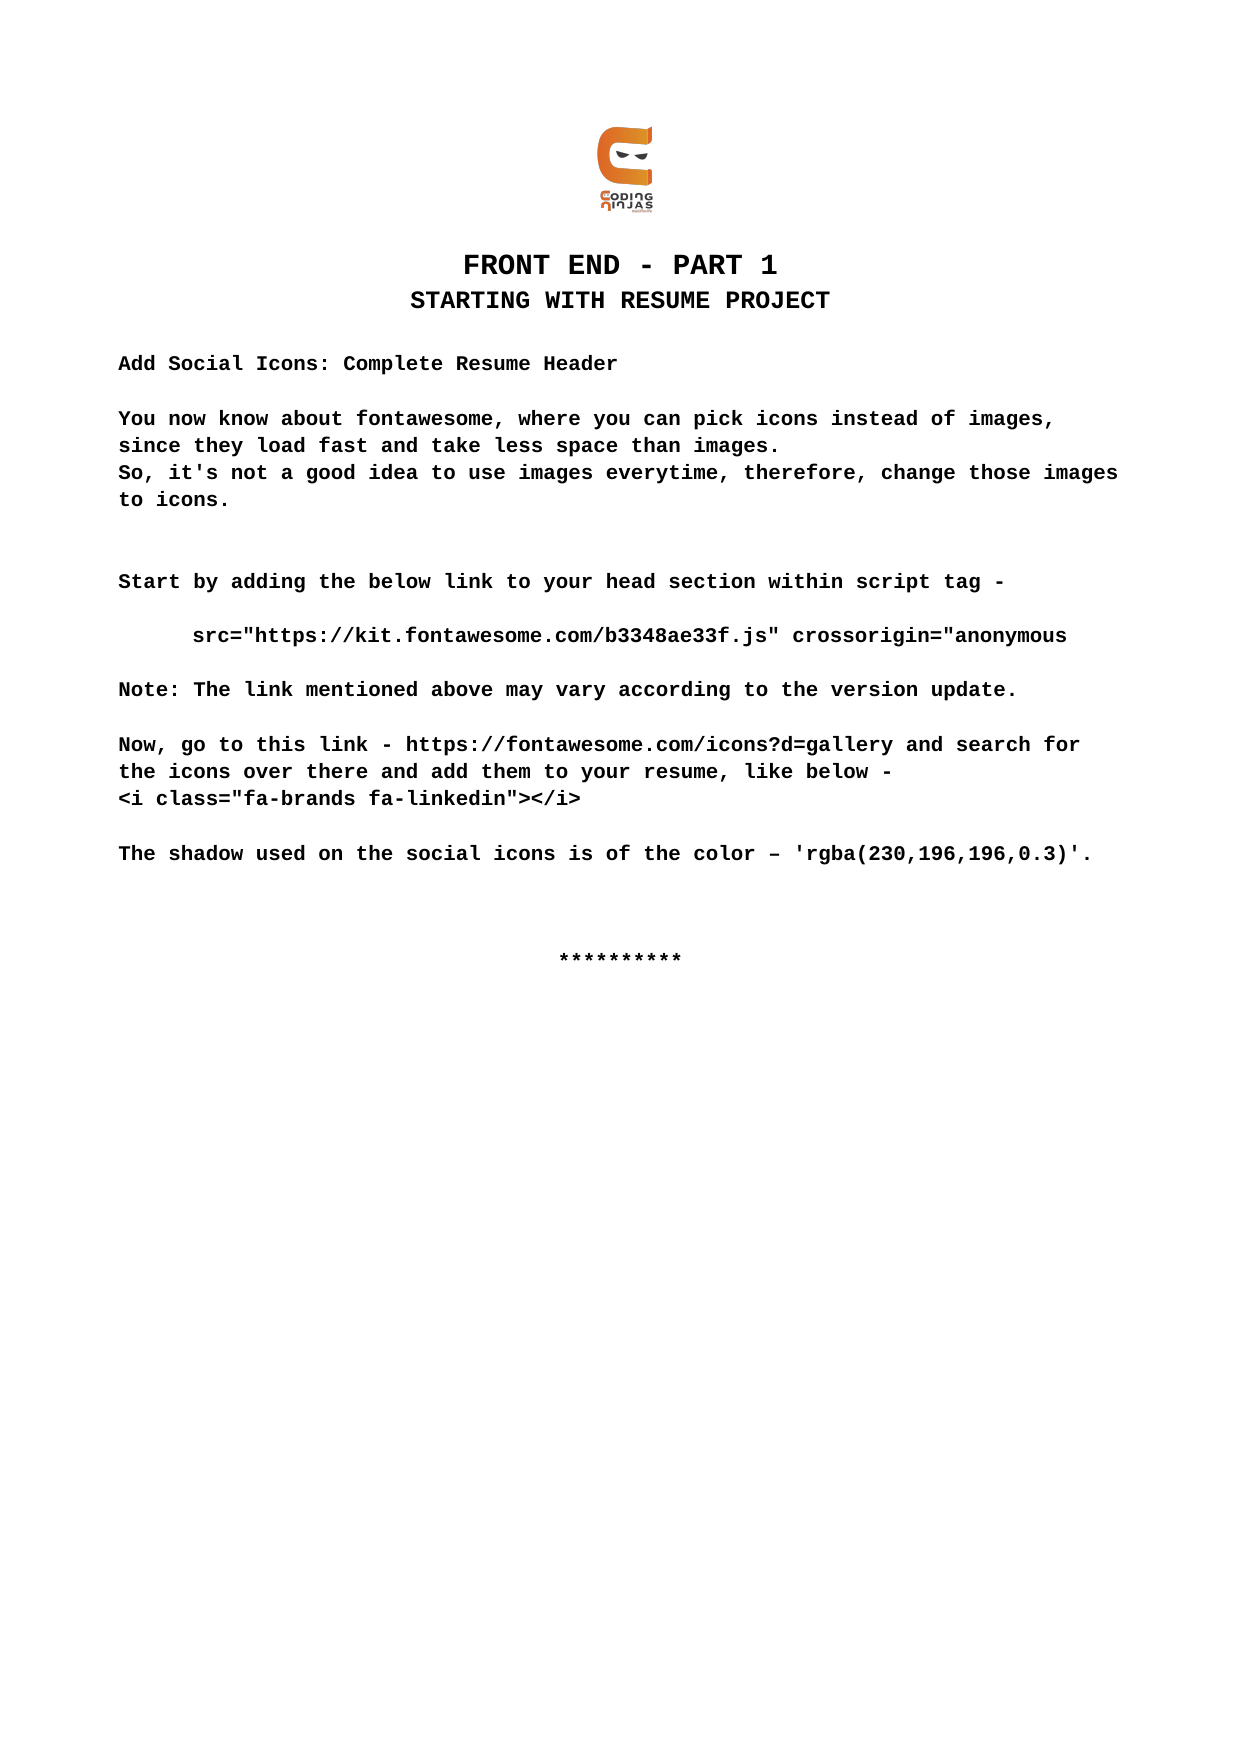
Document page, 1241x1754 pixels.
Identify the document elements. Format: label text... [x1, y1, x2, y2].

text So, it's not a good idea to use images everytime, therefore, change those images to icons. [118, 462, 1122, 513]
text FRONT END - PART 1 [118, 250, 1122, 283]
text You now know about fontawesome, where you can pick icons instead of images, since they load fast and take less space than images. [118, 407, 1122, 458]
text Note: The link mentioned above may vary according to the version update. [118, 679, 1122, 703]
text The shadow used on the social icons is of the color – 'rgba(230,196,196,0.3)'. [118, 842, 1122, 866]
text <i class="fa-brands fa-linkedin"></i> [118, 788, 1122, 812]
text Now, go to this link - https://fontawesome.com/icons?d=gallery and search for the icons over there and add them to your resume, like below - [118, 734, 1122, 784]
text Start by adding the below link to your head section within script tag - [118, 571, 1122, 594]
text ********** [118, 951, 1122, 975]
text Add Social Icons: Complete Resume Header [118, 353, 1122, 377]
picture [578, 122, 672, 217]
text src="https://kit.fontawesome.com/b3348ae33f.js" crossorigin="anonymous [192, 625, 1122, 649]
text STARTING WITH RESUME PROJECT [118, 288, 1122, 316]
